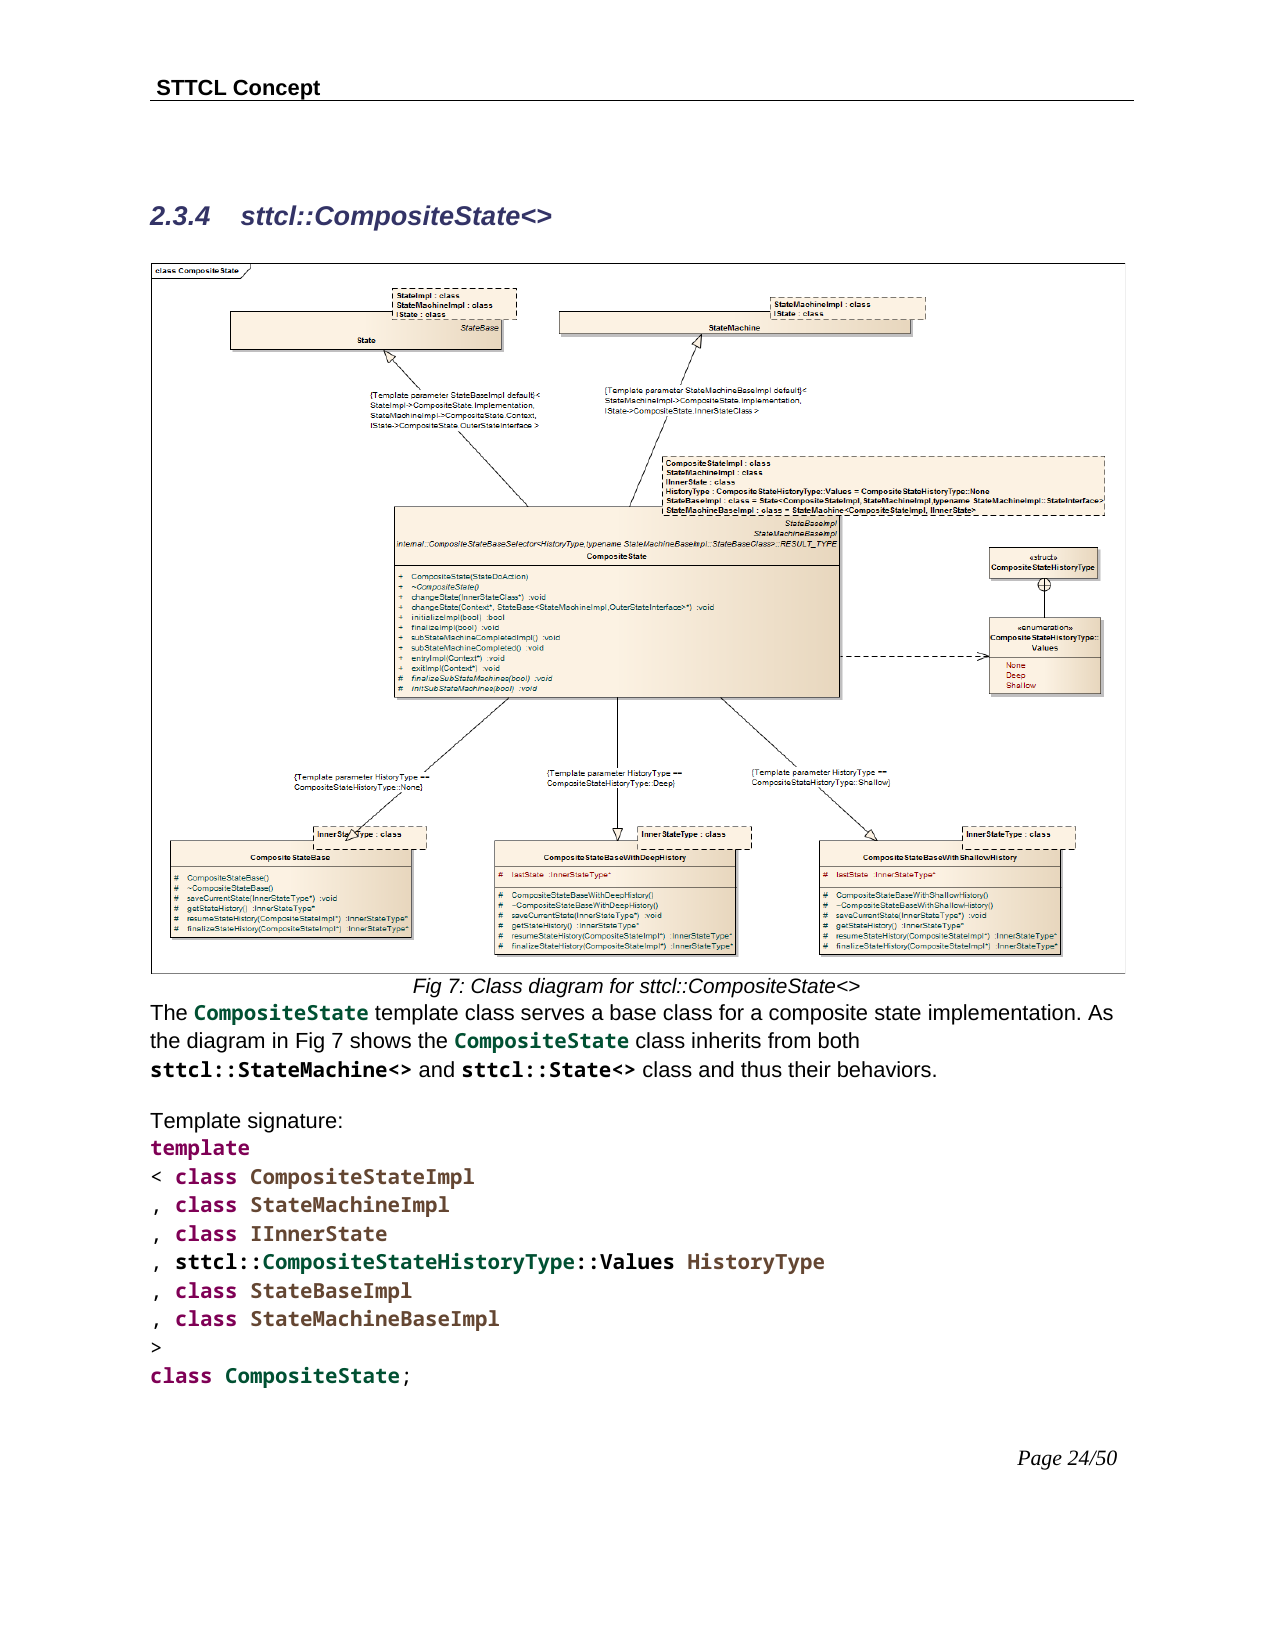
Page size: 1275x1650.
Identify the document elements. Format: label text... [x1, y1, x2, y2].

text , class StateMachineBaseImpl [150, 1304, 1125, 1333]
text , sttcl::CompositeStateHistoryType::Values HistoryType [150, 1247, 1125, 1276]
picture [150, 262, 1125, 974]
text class CompositeState; [150, 1361, 1125, 1389]
text > [150, 1333, 1125, 1361]
text , class IInnerState [150, 1219, 1125, 1247]
text , class StateBaseImpl [150, 1276, 1125, 1304]
text template [150, 1133, 1125, 1162]
text , class StateMachineImpl [150, 1190, 1125, 1219]
text The CompositeState template class serves a base class for a composite state implementation. As the diagram in Fig 7 shows the CompositeState class inherits from both sttcl::StateMachine<> and sttcl::State<> class and thus their behaviors. [150, 998, 1125, 1083]
text Template signature: [150, 1108, 1125, 1133]
subtitle sttcl::CompositeState<> [150, 200, 1125, 231]
text Fig 7: Class diagram for sttcl::CompositeState<> [150, 974, 1125, 998]
text < class CompositeStateImpl [150, 1162, 1125, 1190]
